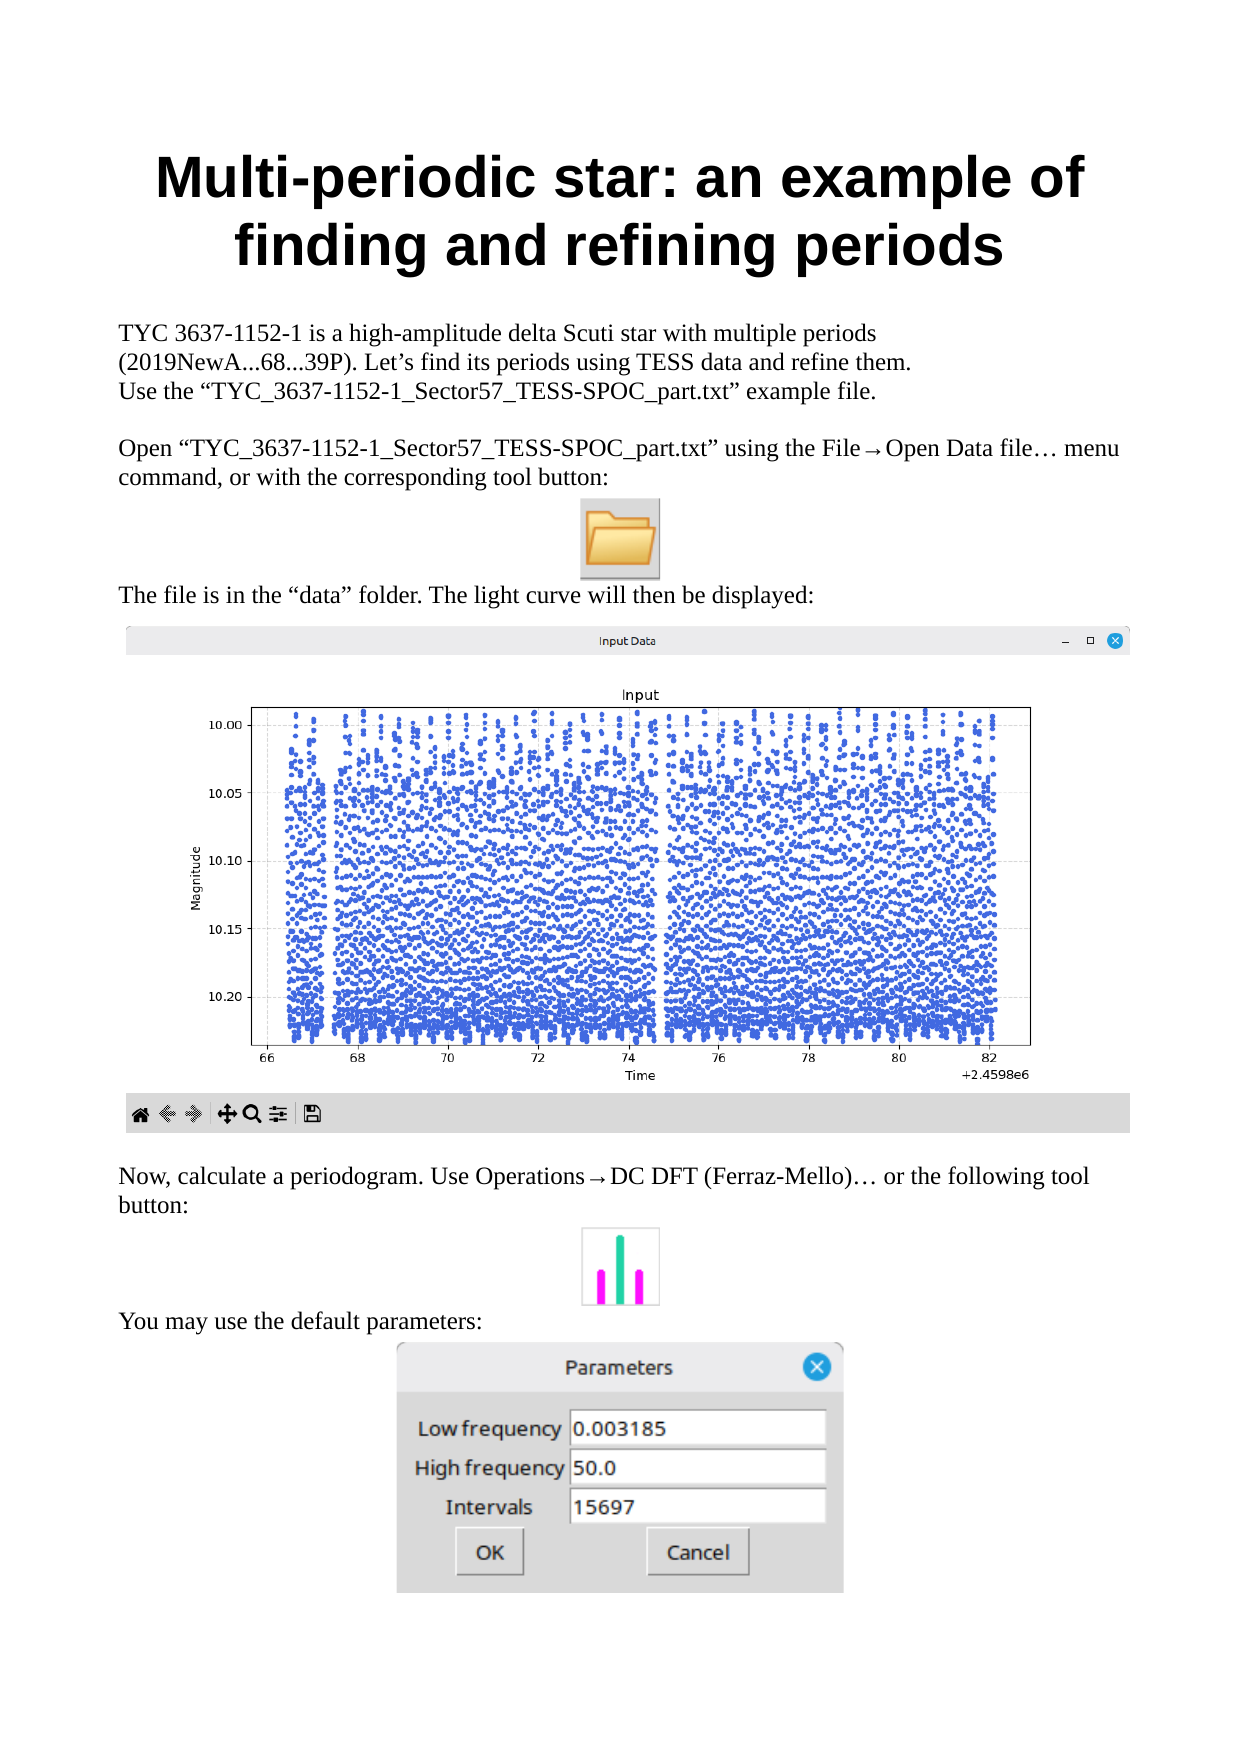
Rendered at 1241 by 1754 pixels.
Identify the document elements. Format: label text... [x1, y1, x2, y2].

picture [580, 1226, 660, 1306]
picture [396, 1342, 844, 1593]
title Multi-periodic star: an example of finding and refining periods [118, 143, 1122, 277]
text TYC 3637-1152-1 is a high-amplitude delta Scuti star with multiple periods (2019NewA...68...39P). Let’s find its periods using TESS data and refine them. [118, 318, 1122, 376]
text The file is in the “data” folder. The light curve will then be displayed: [118, 491, 1122, 609]
picture [126, 626, 1130, 1133]
text Use the “TYC_3637-1152-1_Sector57_TESS-SPOC_part.txt” example file. [118, 376, 1122, 405]
picture [580, 497, 661, 581]
text Open “TYC_3637-1152-1_Sector57_TESS-SPOC_part.txt” using the File→Open Data file… menu command, or with the corresponding tool button: [118, 433, 1122, 491]
text You may use the default parameters: [118, 1218, 1122, 1335]
text Now, calculate a periodogram. Use Operations→DC DFT (Ferraz-Mello)… or the following tool button: [118, 1161, 1122, 1218]
